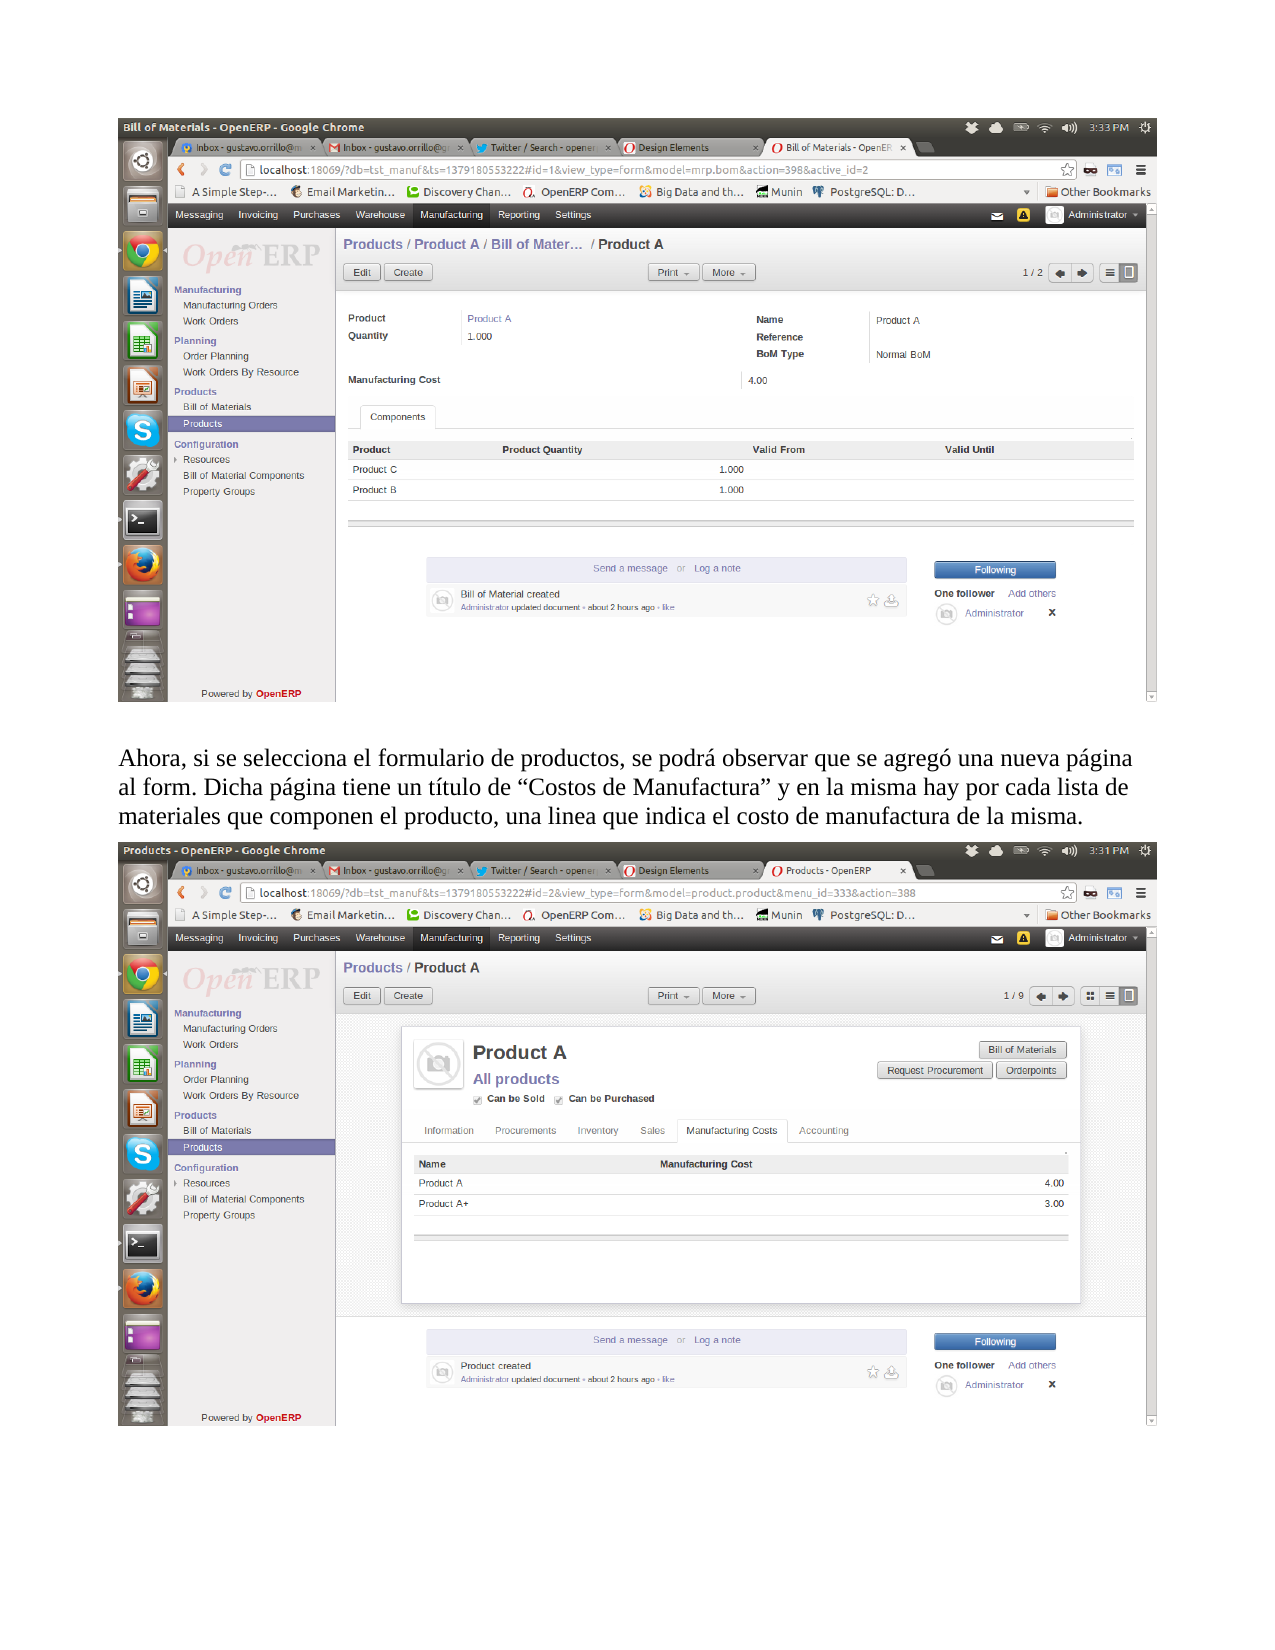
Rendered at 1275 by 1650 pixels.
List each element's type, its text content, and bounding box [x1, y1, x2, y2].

text Ahora, si se selecciona el formulario de productos, se podrá observar que se agregó una nueva página al form. Dicha página tiene un título de “Costos de Manufactura” y en la misma hay por cada lista de materiales que componen el producto, una linea que indica el costo de manufactura de la misma. [118, 743, 1157, 829]
picture [118, 842, 1157, 1426]
picture [118, 118, 1157, 702]
